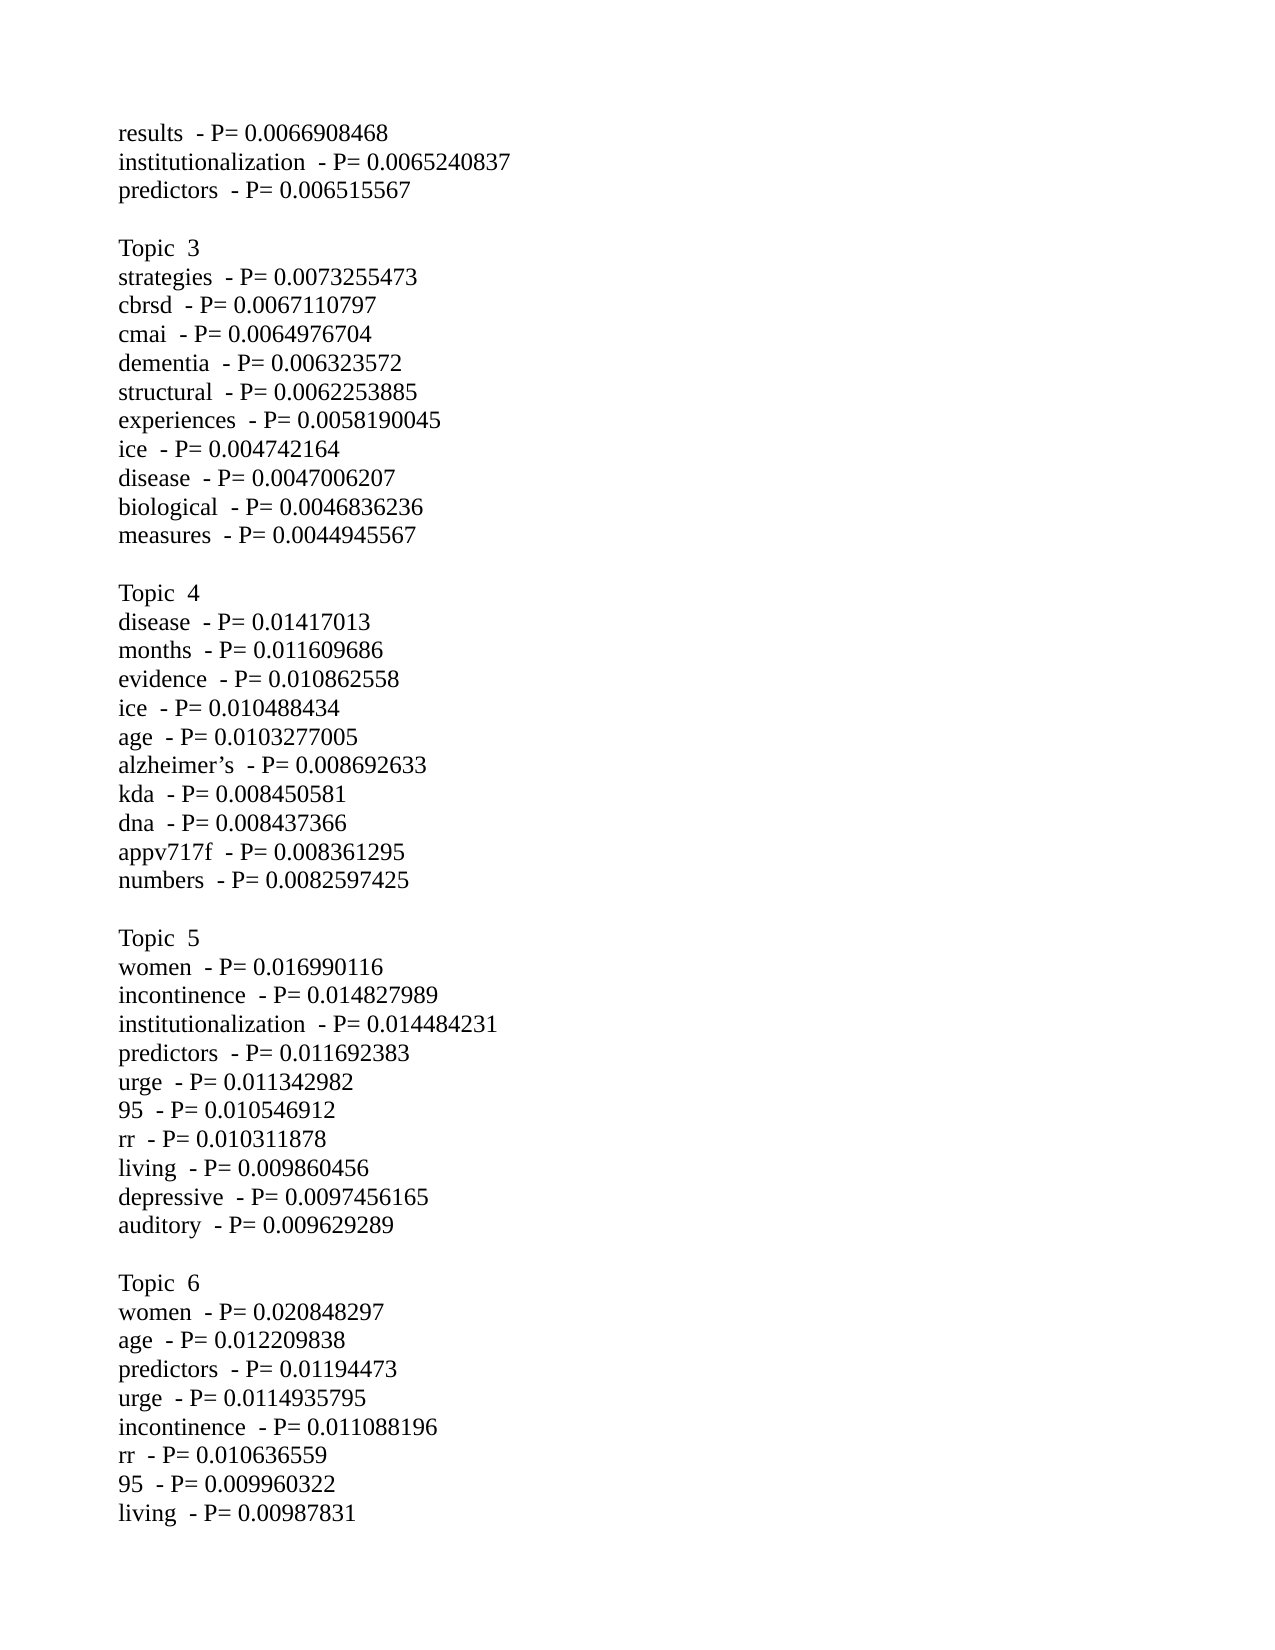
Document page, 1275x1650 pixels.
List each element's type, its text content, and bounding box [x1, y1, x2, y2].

text 95 - P= 0.009960322 [118, 1469, 1157, 1498]
text Topic 4 [118, 578, 1157, 607]
text disease - P= 0.01417013 [118, 607, 1157, 636]
text incontinence - P= 0.014827989 [118, 981, 1157, 1009]
text Topic 3 [118, 233, 1157, 262]
text urge - P= 0.0114935795 [118, 1383, 1157, 1412]
text women - P= 0.020848297 [118, 1297, 1157, 1326]
text results - P= 0.0066908468 [118, 118, 1157, 147]
text predictors - P= 0.006515567 [118, 176, 1157, 204]
text appv717f - P= 0.008361295 [118, 837, 1157, 866]
text disease - P= 0.0047006207 [118, 463, 1157, 492]
text urge - P= 0.011342982 [118, 1067, 1157, 1096]
text numbers - P= 0.0082597425 [118, 866, 1157, 894]
text experiences - P= 0.0058190045 [118, 406, 1157, 434]
text dna - P= 0.008437366 [118, 808, 1157, 837]
text age - P= 0.012209838 [118, 1326, 1157, 1354]
text biological - P= 0.0046836236 [118, 492, 1157, 521]
text auditory - P= 0.009629289 [118, 1211, 1157, 1239]
text kda - P= 0.008450581 [118, 779, 1157, 808]
text 95 - P= 0.010546912 [118, 1096, 1157, 1124]
text alzheimer’s - P= 0.008692633 [118, 751, 1157, 779]
text Topic 6 [118, 1268, 1157, 1297]
text cbrsd - P= 0.0067110797 [118, 291, 1157, 319]
text incontinence - P= 0.011088196 [118, 1412, 1157, 1441]
text structural - P= 0.0062253885 [118, 377, 1157, 406]
text Topic 5 [118, 923, 1157, 952]
text cmai - P= 0.0064976704 [118, 319, 1157, 348]
text age - P= 0.0103277005 [118, 722, 1157, 751]
text predictors - P= 0.011692383 [118, 1038, 1157, 1067]
text evidence - P= 0.010862558 [118, 664, 1157, 693]
text months - P= 0.011609686 [118, 636, 1157, 664]
text institutionalization - P= 0.014484231 [118, 1009, 1157, 1038]
text rr - P= 0.010636559 [118, 1441, 1157, 1469]
text institutionalization - P= 0.0065240837 [118, 147, 1157, 176]
text women - P= 0.016990116 [118, 952, 1157, 981]
text strategies - P= 0.0073255473 [118, 262, 1157, 291]
text dementia - P= 0.006323572 [118, 348, 1157, 377]
text predictors - P= 0.01194473 [118, 1354, 1157, 1383]
text ice - P= 0.004742164 [118, 434, 1157, 463]
text rr - P= 0.010311878 [118, 1124, 1157, 1153]
text depressive - P= 0.0097456165 [118, 1182, 1157, 1211]
text measures - P= 0.0044945567 [118, 521, 1157, 549]
text ice - P= 0.010488434 [118, 693, 1157, 722]
text living - P= 0.009860456 [118, 1153, 1157, 1182]
text living - P= 0.00987831 [118, 1498, 1157, 1527]
